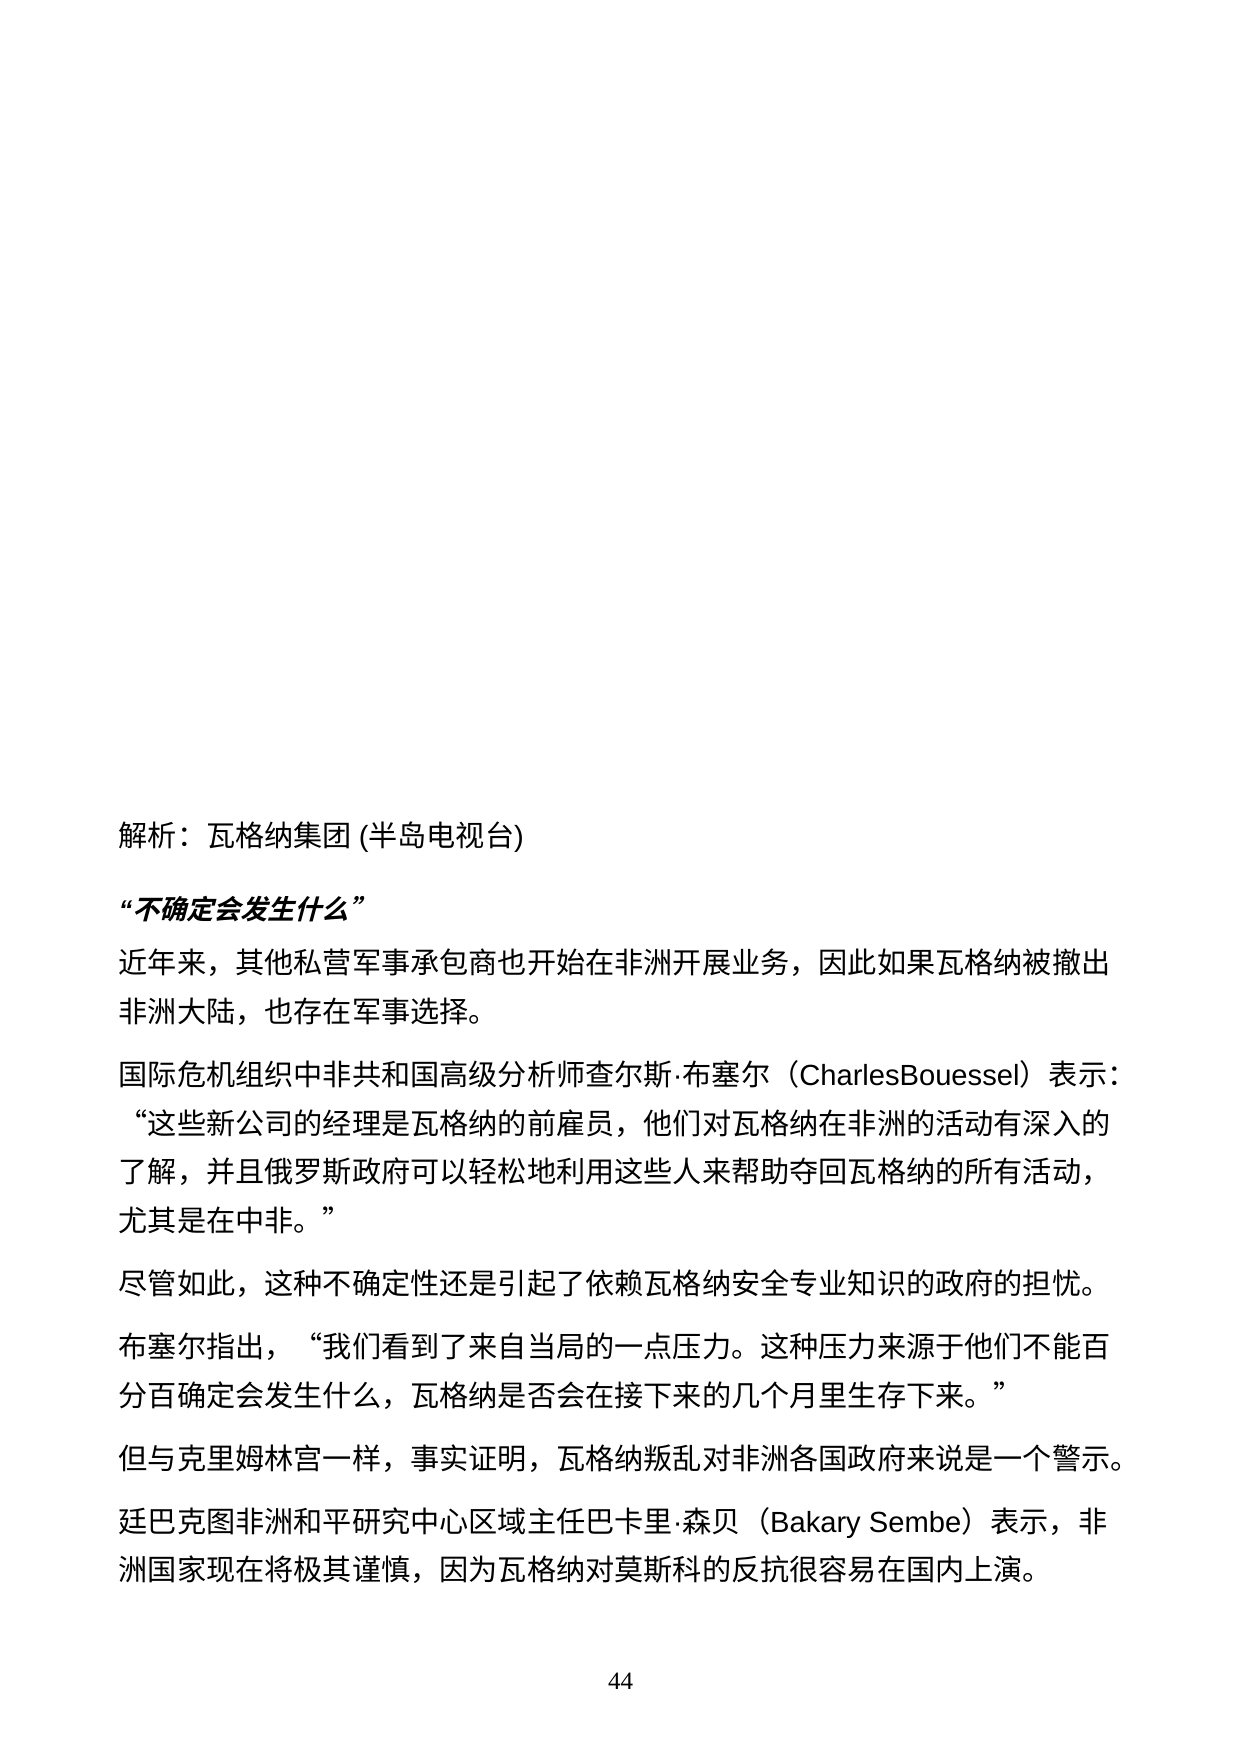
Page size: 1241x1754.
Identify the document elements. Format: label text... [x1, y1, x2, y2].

text 解析：瓦格纳集团 (半岛电视台) [118, 118, 1122, 855]
text 但与克里姆林宫一样，事实证明，瓦格纳叛乱对非洲各国政府来说是一个警示。 [118, 1435, 1122, 1478]
text 尽管如此，这种不确定性还是引起了依赖瓦格纳安全专业知识的政府的担忧。 [118, 1261, 1122, 1303]
text 国际危机组织中非共和国高级分析师查尔斯·布塞尔（CharlesBouessel）表示：“这些新公司的经理是瓦格纳的前雇员，他们对瓦格纳在非洲的活动有深入的了解，并且俄罗斯政府可以轻松地利用这些人来帮助夺回瓦格纳的所有活动，尤其是在中非。” [118, 1052, 1122, 1240]
subtitle “不确定会发生什么” [118, 888, 1122, 928]
text 布塞尔指出，“我们看到了来自当局的一点压力。这种压力来源于他们不能百分百确定会发生什么，瓦格纳是否会在接下来的几个月里生存下来。” [118, 1324, 1122, 1414]
text 近年来，其他私营军事承包商也开始在非洲开展业务，因此如果瓦格纳被撤出非洲大陆，也存在军事选择。 [118, 940, 1122, 1031]
text 廷巴克图非洲和平研究中心区域主任巴卡里·森贝（Bakary Sembe）表示，非洲国家现在将极其谨慎，因为瓦格纳对莫斯科的反抗很容易在国内上演。 [118, 1498, 1122, 1589]
